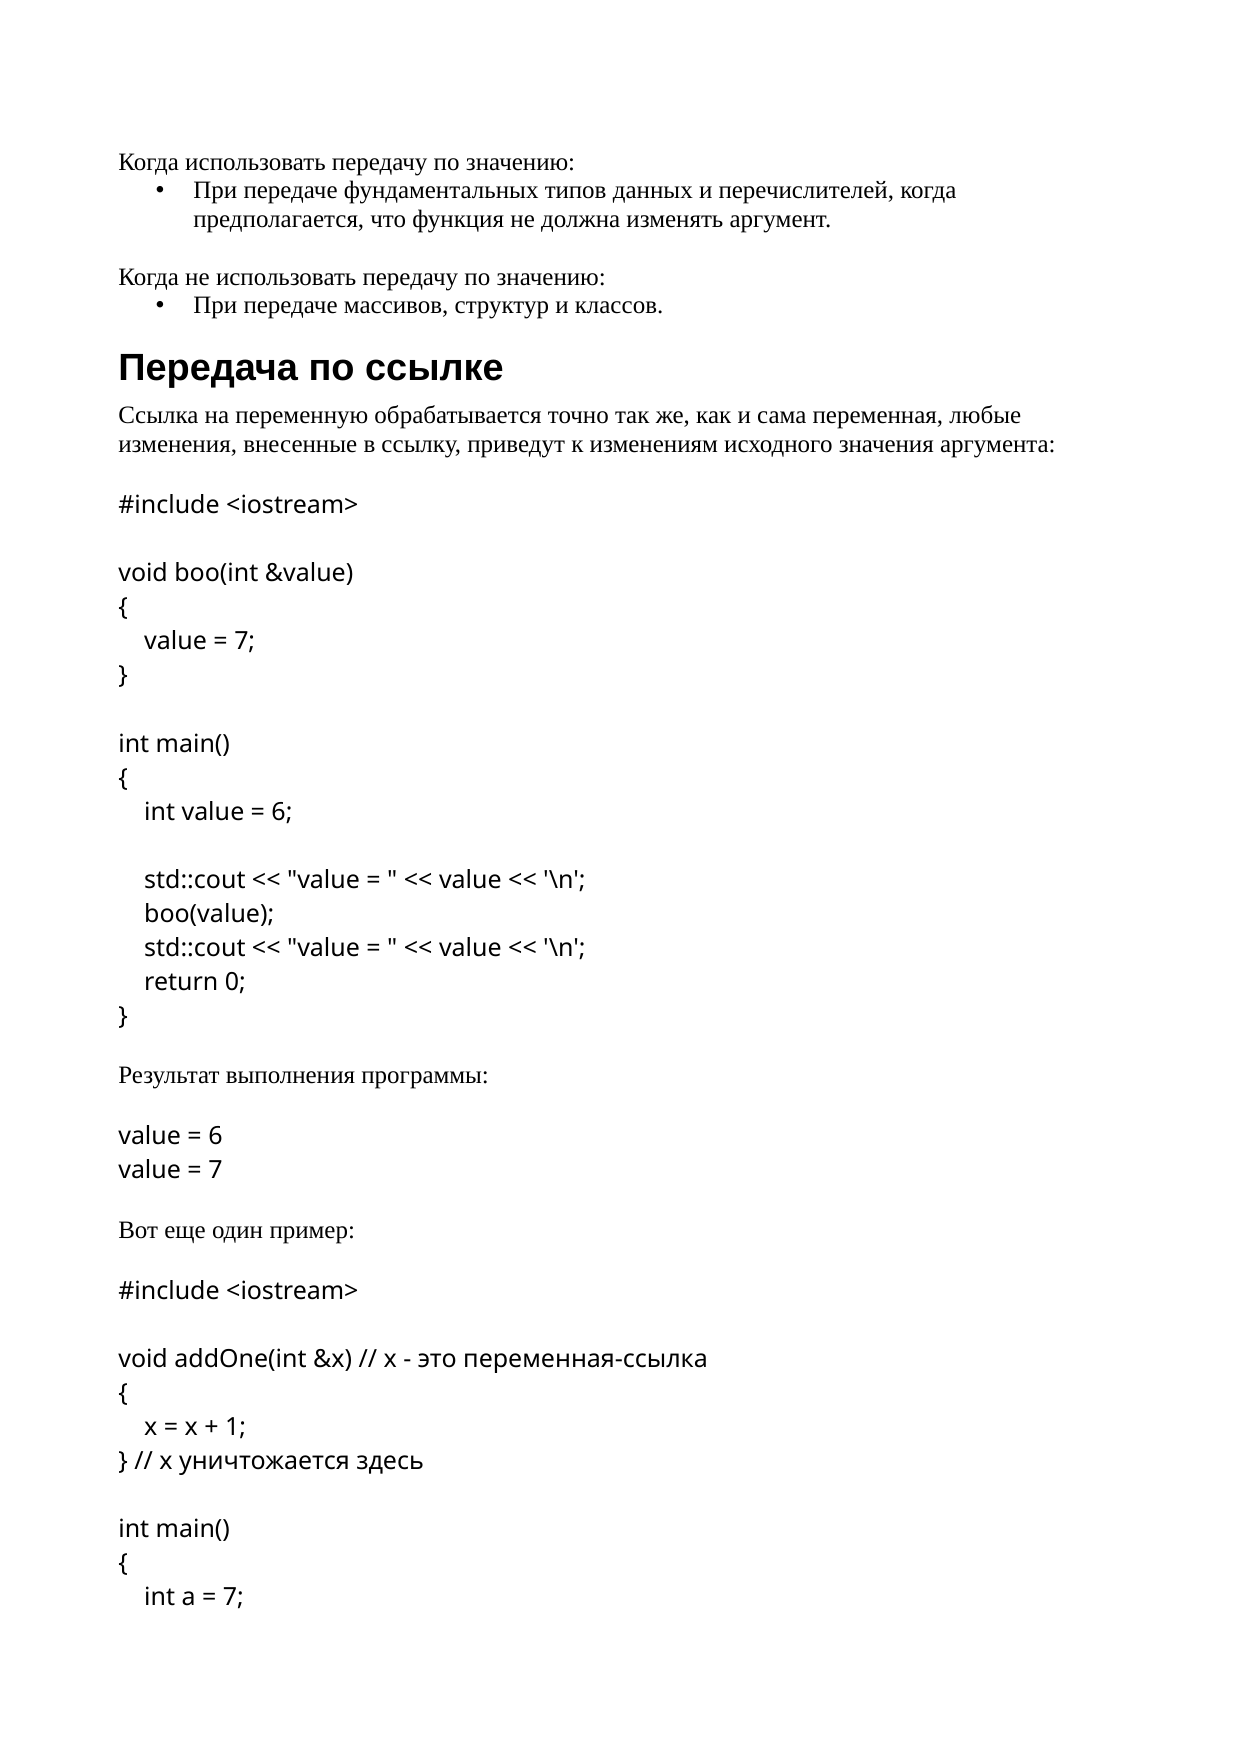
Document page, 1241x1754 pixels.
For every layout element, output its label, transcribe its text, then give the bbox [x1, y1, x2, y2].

text int main() [118, 725, 1122, 759]
text boo(value); [118, 896, 1122, 929]
text Результат выполнения программы: [118, 1061, 1122, 1089]
text Когда не использовать передачу по значению: [118, 262, 1122, 291]
text int main() [118, 1511, 1122, 1545]
text int a = 7; [118, 1579, 1122, 1613]
text } [118, 657, 1122, 691]
text value = 7 [118, 1152, 1122, 1186]
text x = x + 1; [118, 1409, 1122, 1443]
text int value = 6; [118, 793, 1122, 827]
text { [118, 1545, 1122, 1579]
list При передаче фундаментальных типов данных и перечислителей, когда предполагается, что функция не должна изменять аргумент. [156, 176, 1122, 233]
subtitle Передача по ссылке [118, 344, 1122, 388]
text void boo(int &value) [118, 555, 1122, 589]
text return 0; [118, 964, 1122, 998]
list При передаче массивов, структур и классов. [156, 291, 1122, 319]
text #include <iostream> [118, 1272, 1122, 1306]
text value = 6 [118, 1118, 1122, 1152]
text Когда использовать передачу по значению: [118, 147, 1122, 176]
text { [118, 759, 1122, 793]
text std::cout << "value = " << value << '\n'; [118, 929, 1122, 964]
text } // x уничтожается здесь [118, 1443, 1122, 1477]
text value = 7; [118, 623, 1122, 657]
text Ссылка на переменную обрабатывается точно так же, как и сама переменная, любые изменения, внесенные в ссылку, приведут к изменениям исходного значения аргумента: [118, 401, 1122, 458]
text Вот еще один пример: [118, 1215, 1122, 1244]
text #include <iostream> [118, 487, 1122, 521]
text { [118, 589, 1122, 623]
text } [118, 998, 1122, 1032]
text std::cout << "value = " << value << '\n'; [118, 861, 1122, 896]
text void addOne(int &x) // x - это переменная-ссылка [118, 1341, 1122, 1374]
text { [118, 1374, 1122, 1409]
